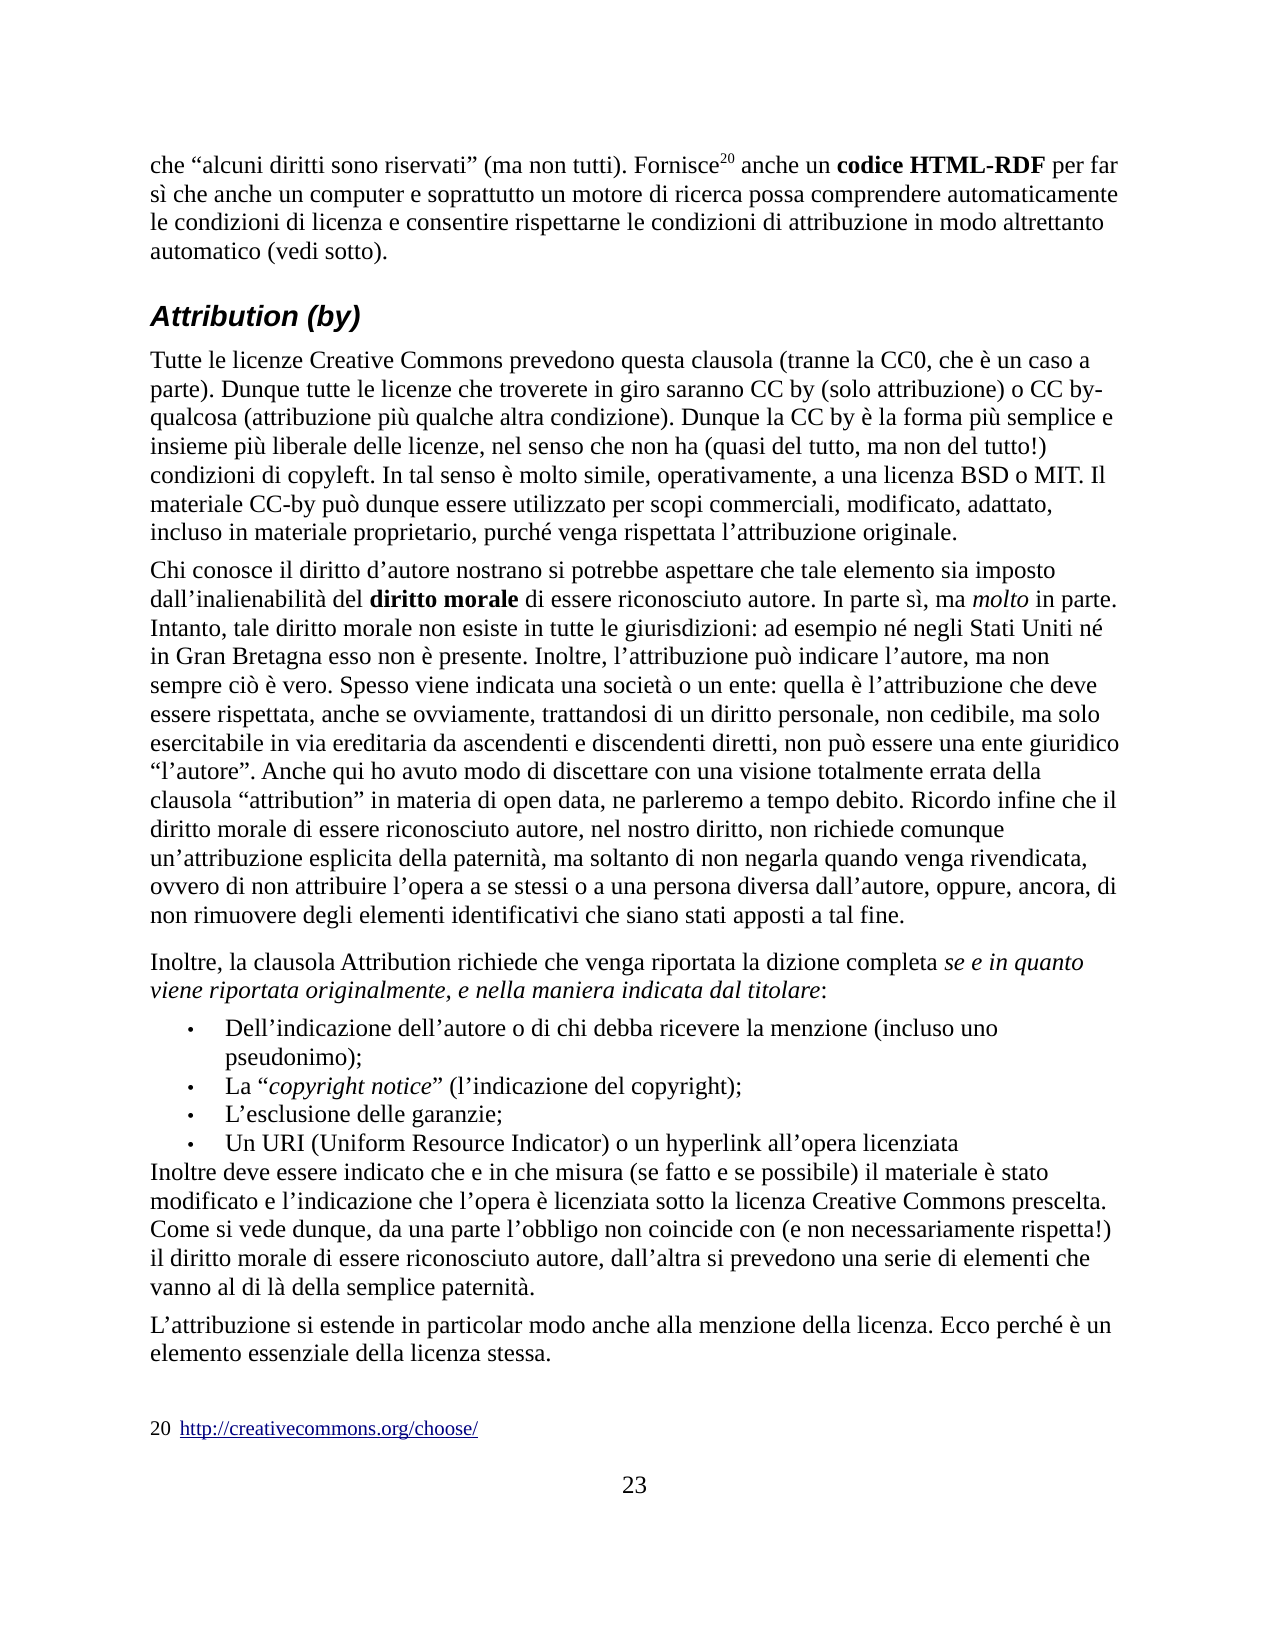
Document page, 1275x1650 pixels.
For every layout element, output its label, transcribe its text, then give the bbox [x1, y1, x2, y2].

text Chi conosce il diritto d’autore nostrano si potrebbe aspettare che tale elemento sia imposto dall’inalienabilità del diritto morale di essere riconosciuto autore. In parte sì, ma molto in parte. Intanto, tale diritto morale non esiste in tutte le giurisdizioni: ad esempio né negli Stati Uniti né in Gran Bretagna esso non è presente. Inoltre, l’attribuzione può indicare l’autore, ma non sempre ciò è vero. Spesso viene indicata una società o un ente: quella è l’attribuzione che deve essere rispettata, anche se ovviamente, trattandosi di un diritto personale, non cedibile, ma solo esercitabile in via ereditaria da ascendenti e discendenti diretti, non può essere una ente giuridico “l’autore”. Anche qui ho avuto modo di discettare con una visione totalmente errata della clausola “attribution” in materia di open data, ne parleremo a tempo debito. Ricordo infine che il diritto morale di essere riconosciuto autore, nel nostro diritto, non richiede comunque un’attribuzione esplicita della paternità, ma soltanto di non negarla quando venga rivendicata, ovvero di non attribuire l’opera a se stessi o a una persona diversa dall’autore, oppure, ancora, di non rimuovere degli elementi identificativi che siano stati apposti a tal fine. [150, 555, 1125, 929]
text Tutte le licenze Creative Commons prevedono questa clausola (tranne la CC0, che è un caso a parte). Dunque tutte le licenze che troverete in giro saranno CC by (solo attribuzione) o CC by-qualcosa (attribuzione più qualche altra condizione). Dunque la CC by è la forma più semplice e insieme più liberale delle licenze, nel senso che non ha (quasi del tutto, ma non del tutto!) condizioni di copyleft. In tal senso è molto simile, operativamente, a una licenza BSD o MIT. Il materiale CC-by può dunque essere utilizzato per scopi commerciali, modificato, adattato, incluso in materiale proprietario, purché venga rispettata l’attribuzione originale. [150, 345, 1125, 546]
subtitle Attribution (by) [150, 299, 1125, 332]
text Inoltre deve essere indicato che e in che misura (se fatto e se possibile) il materiale è stato modificato e l’indicazione che l’opera è licenziata sotto la licenza Creative Commons prescelta. Come si vede dunque, da una parte l’obbligo non coincide con (e non necessariamente rispetta!) il diritto morale di essere riconosciuto autore, dall’altra si prevedono una serie di elementi che vanno al di là della semplice paternità. [150, 1157, 1125, 1301]
text http://creativecommons.org/choose/ [150, 1416, 1125, 1440]
text Inoltre, la clausola Attribution richiede che venga riportata la dizione completa se e in quanto viene riportata originalmente, e nella maniera indicata dal titolare: [150, 947, 1125, 1004]
list Dell’indicazione dell’autore o di chi debba ricevere la menzione (incluso uno pseudonimo); [187, 1013, 1125, 1071]
list Un URI (Uniform Resource Indicator) o un hyperlink all’opera licenziata [187, 1128, 1125, 1157]
text che “alcuni diritti sono riservati” (ma non tutti). Fornisce anche un codice HTML-RDF per far sì che anche un computer e soprattutto un motore di ricerca possa comprendere automaticamente le condizioni di licenza e consentire rispettarne le condizioni di attribuzione in modo altrettanto automatico (vedi sotto). [150, 150, 1125, 265]
text L’attribuzione si estende in particolar modo anche alla menzione della licenza. Ecco perché è un elemento essenziale della licenza stessa. [150, 1310, 1125, 1367]
list La “copyright notice” (l’indicazione del copyright); [187, 1071, 1125, 1099]
list L’esclusione delle garanzie; [187, 1099, 1125, 1128]
